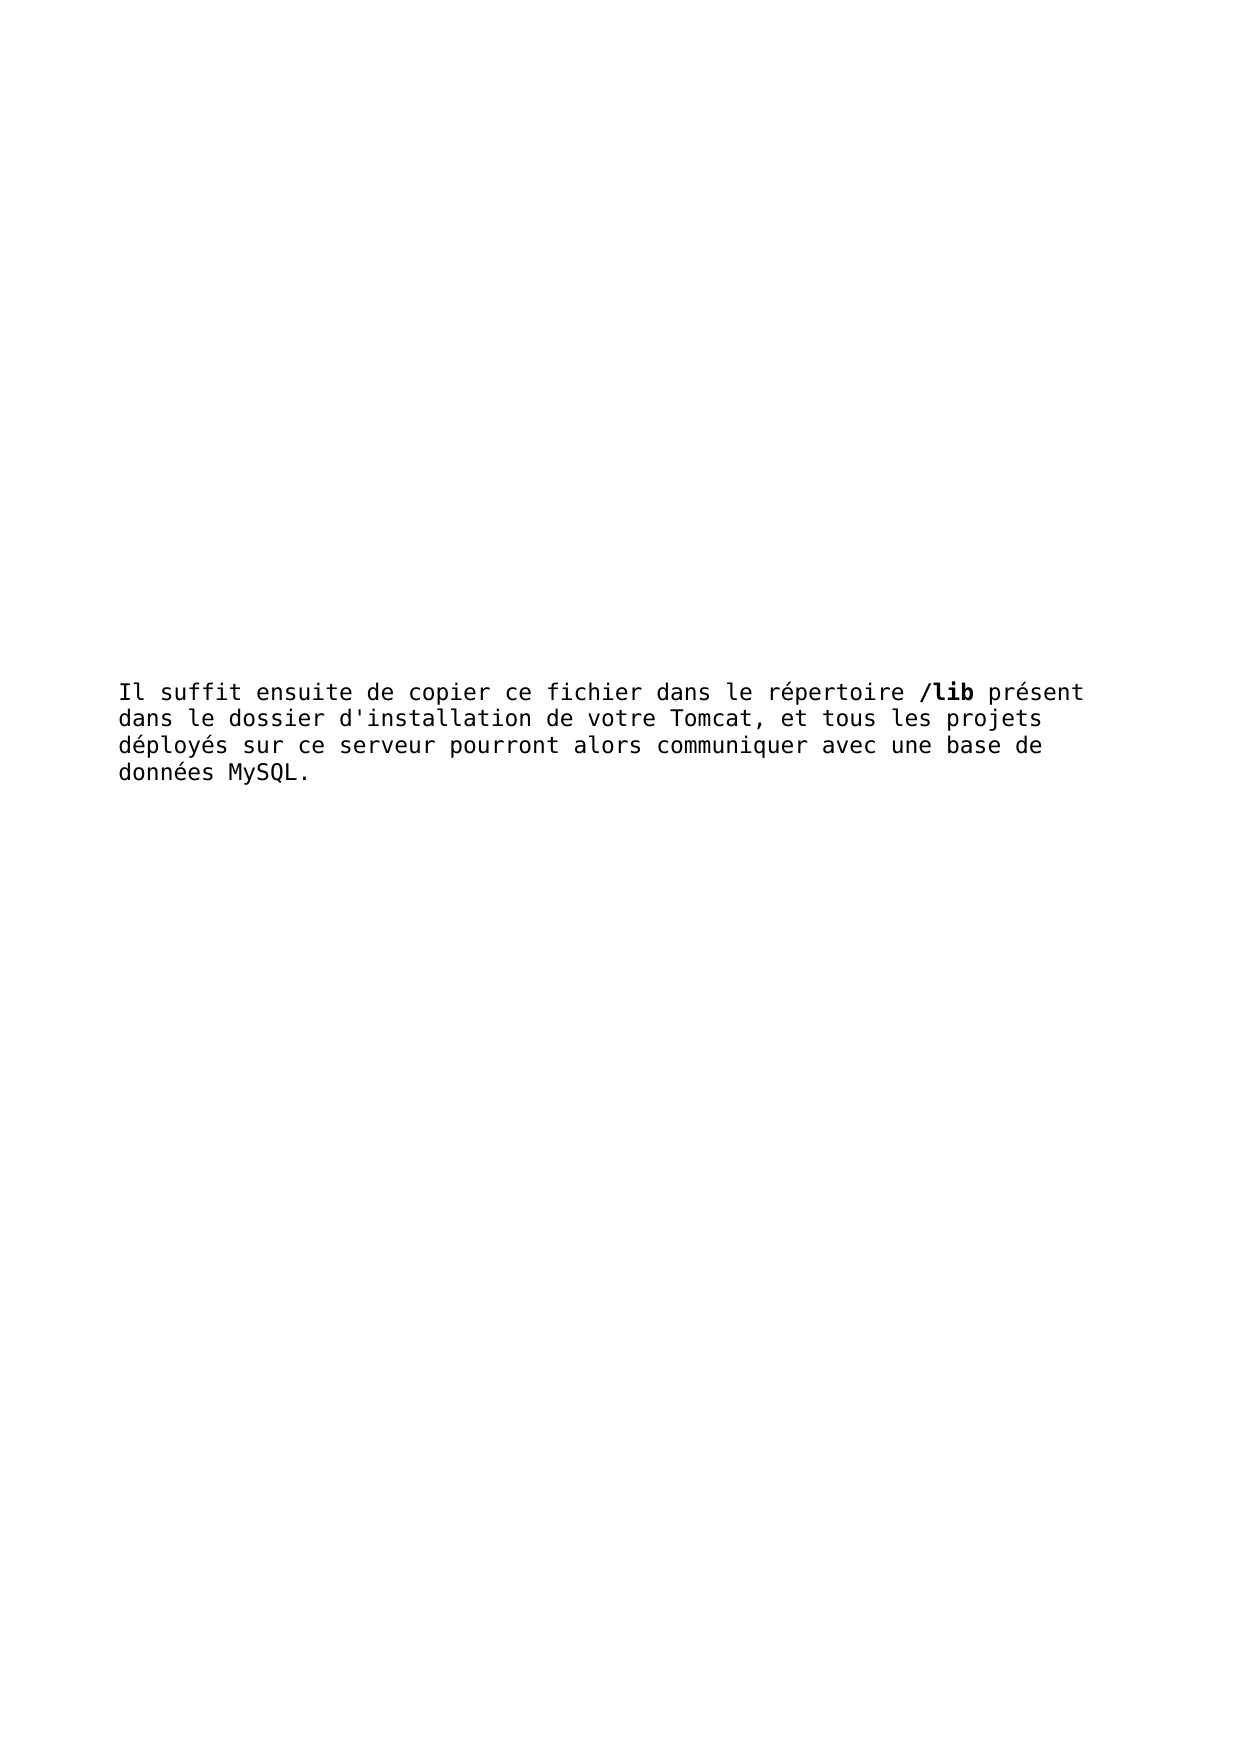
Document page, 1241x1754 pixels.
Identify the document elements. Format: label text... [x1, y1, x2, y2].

text Il suffit ensuite de copier ce fichier dans le répertoire /lib présent dans le dossier d'installation de votre Tomcat, et tous les projets déployés sur ce serveur pourront alors communiquer avec une base de données MySQL. [118, 679, 1122, 785]
